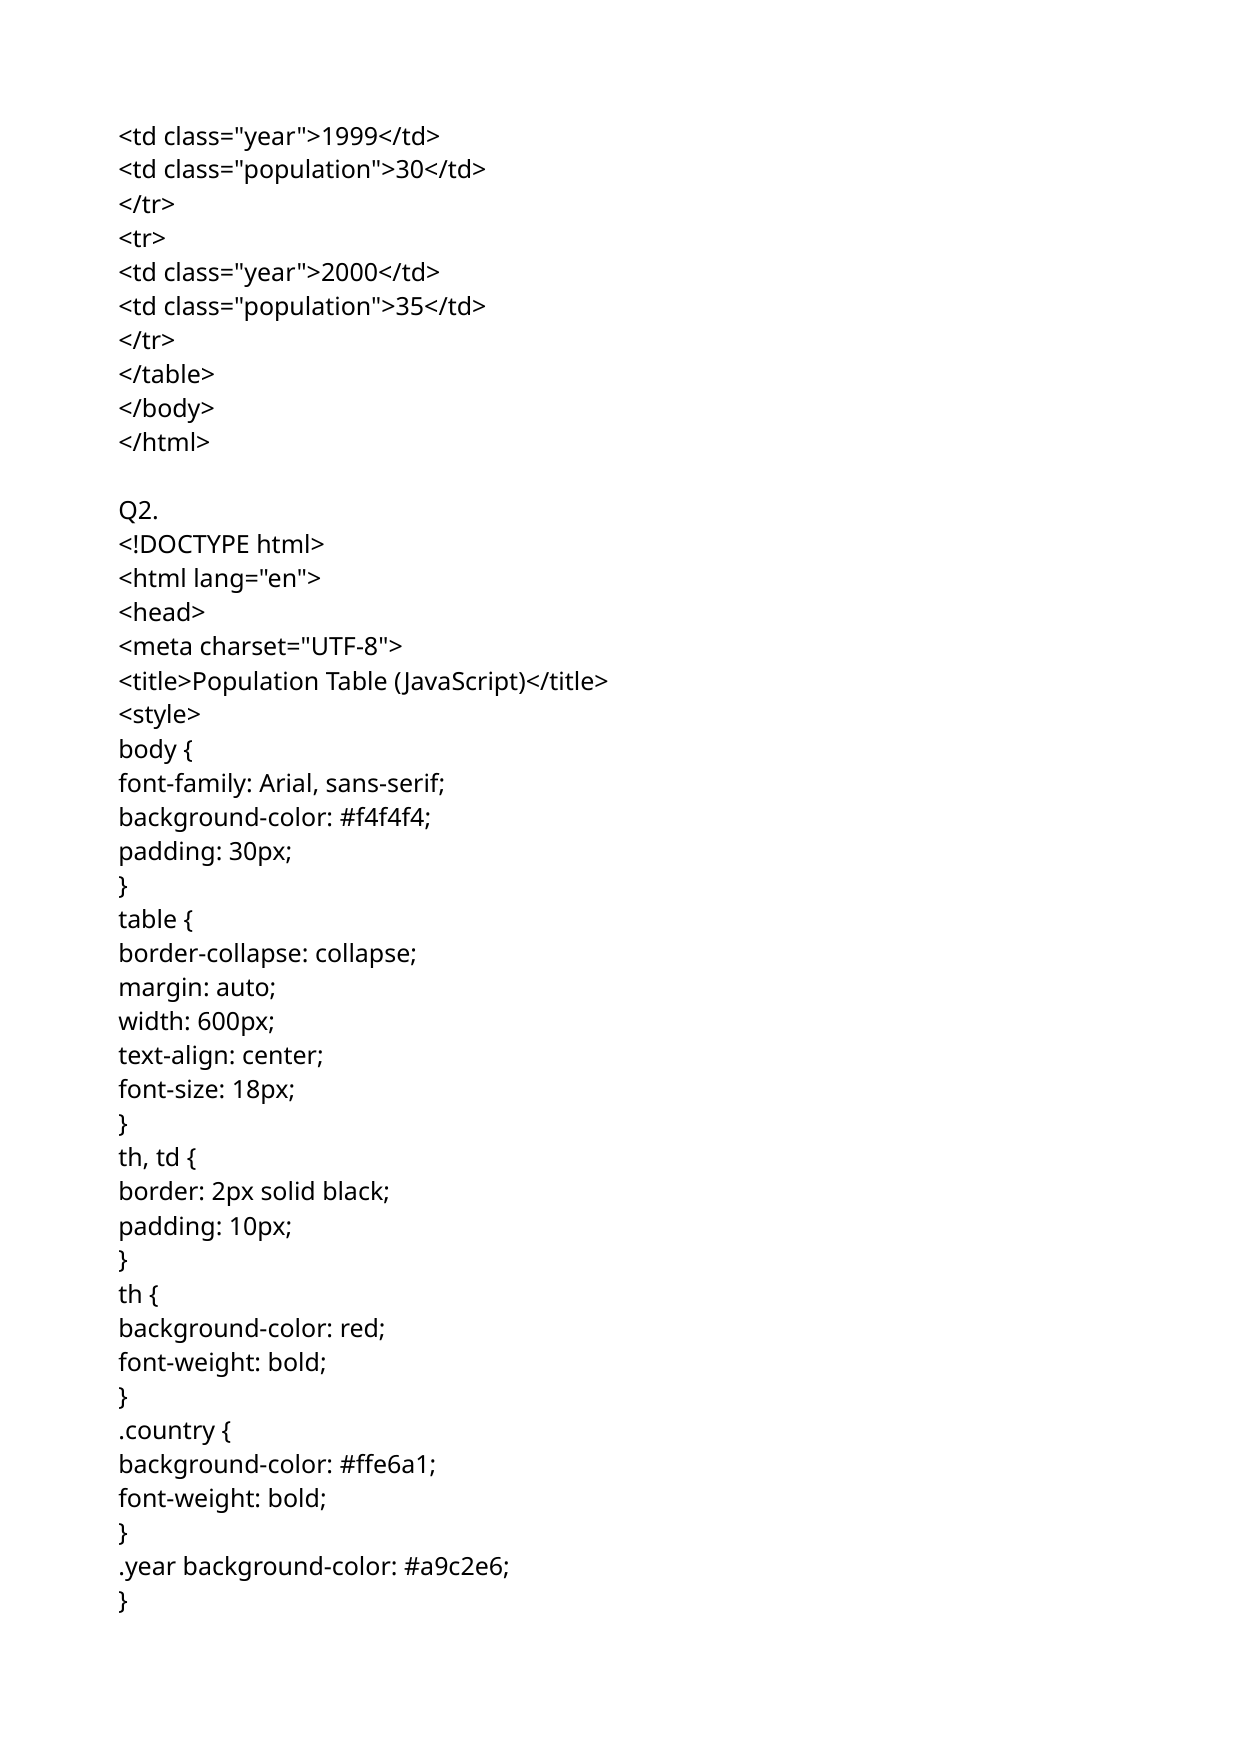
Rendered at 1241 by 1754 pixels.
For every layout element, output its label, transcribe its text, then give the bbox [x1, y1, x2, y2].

text table { [118, 902, 1122, 936]
text text-align: center; [118, 1038, 1122, 1072]
text <td class="population">35</td> [118, 288, 1122, 322]
text </html> [118, 425, 1122, 459]
text th { [118, 1276, 1122, 1310]
text </table> [118, 357, 1122, 391]
text <head> [118, 595, 1122, 629]
text } [118, 1583, 1122, 1617]
text <meta charset="UTF-8"> [118, 629, 1122, 663]
text font-size: 18px; [118, 1072, 1122, 1106]
text Q2. [118, 493, 1122, 527]
text font-weight: bold; [118, 1344, 1122, 1378]
text th, td { [118, 1140, 1122, 1174]
text .country { [118, 1412, 1122, 1447]
text <!DOCTYPE html> [118, 527, 1122, 561]
text } [118, 867, 1122, 902]
text <tr> [118, 220, 1122, 254]
text </tr> [118, 322, 1122, 357]
text width: 600px; [118, 1004, 1122, 1038]
text border-collapse: collapse; [118, 936, 1122, 970]
text <td class="population">30</td> [118, 152, 1122, 186]
text </body> [118, 391, 1122, 425]
text } [118, 1515, 1122, 1549]
text <html lang="en"> [118, 561, 1122, 595]
text background-color: red; [118, 1310, 1122, 1344]
text <title>Population Table (JavaScript)</title> [118, 663, 1122, 697]
text padding: 30px; [118, 833, 1122, 867]
text background-color: #f4f4f4; [118, 799, 1122, 833]
text <style> [118, 697, 1122, 731]
text margin: auto; [118, 970, 1122, 1004]
text padding: 10px; [118, 1208, 1122, 1242]
text font-weight: bold; [118, 1481, 1122, 1515]
text <td class="year">2000</td> [118, 254, 1122, 288]
text border: 2px solid black; [118, 1174, 1122, 1208]
text } [118, 1106, 1122, 1140]
text background-color: #ffe6a1; [118, 1447, 1122, 1481]
text <td class="year">1999</td> [118, 118, 1122, 152]
text body { [118, 731, 1122, 765]
text } [118, 1378, 1122, 1412]
text .year background-color: #a9c2e6; [118, 1549, 1122, 1583]
text } [118, 1242, 1122, 1276]
text font-family: Arial, sans-serif; [118, 765, 1122, 799]
text </tr> [118, 186, 1122, 220]
